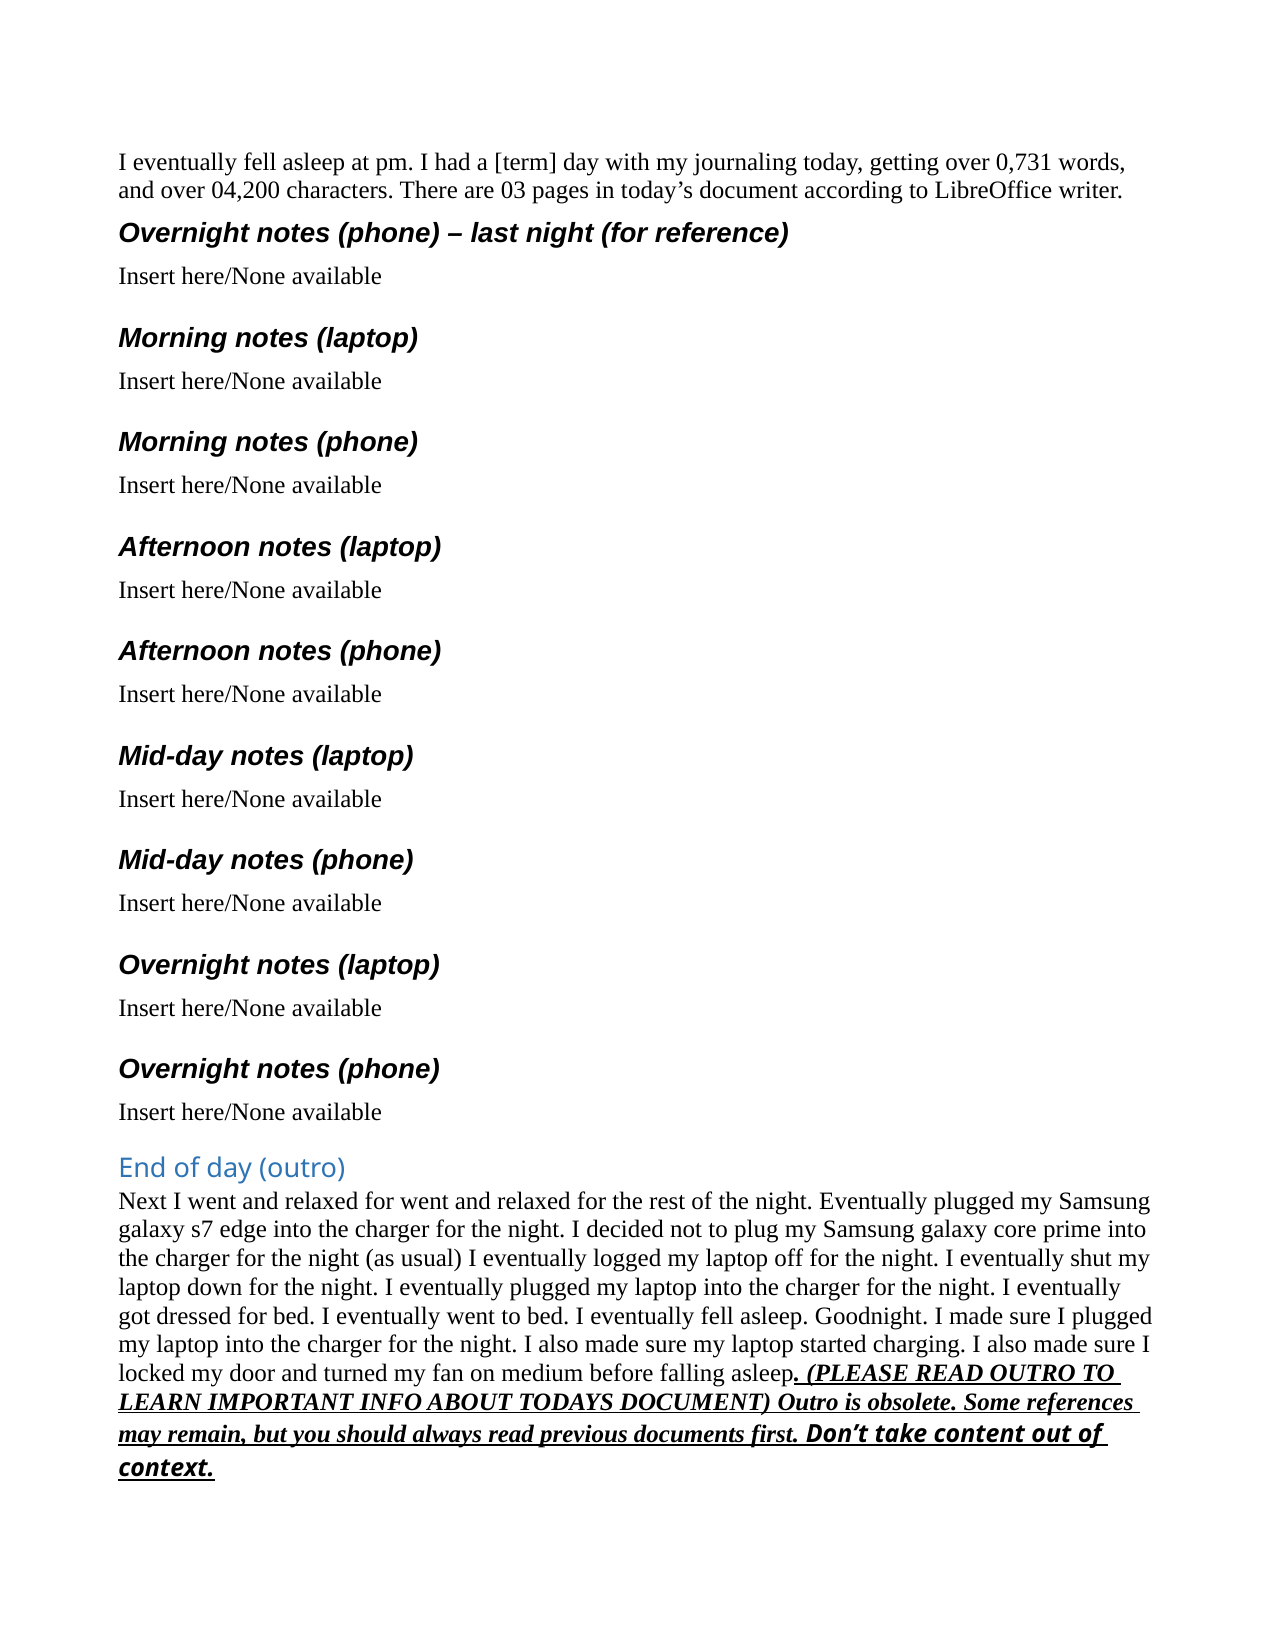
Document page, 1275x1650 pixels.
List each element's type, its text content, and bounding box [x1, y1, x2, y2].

subtitle Afternoon notes (laptop) [118, 530, 1157, 562]
subtitle Overnight notes (phone) [118, 1053, 1157, 1084]
subtitle Morning notes (laptop) [118, 321, 1157, 353]
text I eventually fell asleep at pm. I had a [term] day with my journaling today, getting over 0,731 words, and over 04,200 characters. There are 03 pages in today’s document according to LibreOffice writer. [118, 147, 1157, 204]
text Insert here/None available [118, 679, 1157, 708]
text Insert here/None available [118, 575, 1157, 603]
subtitle Overnight notes (phone) – last night (for reference) [118, 217, 1157, 249]
text Insert here/None available [118, 993, 1157, 1021]
subtitle Overnight notes (laptop) [118, 948, 1157, 980]
text Next I went and relaxed for went and relaxed for the rest of the night. Eventually plugged my Samsung galaxy s7 edge into the charger for the night. I decided not to plug my Samsung galaxy core prime into the charger for the night (as usual) I eventually logged my laptop off for the night. I eventually shut my laptop down for the night. I eventually plugged my laptop into the charger for the night. I eventually got dressed for bed. I eventually went to bed. I eventually fell asleep. Goodnight. I made sure I plugged my laptop into the charger for the night. I also made sure my laptop started charging. I also made sure I locked my door and turned my fan on medium before falling asleep. (PLEASE READ OUTRO TO LEARN IMPORTANT INFO ABOUT TODAYS DOCUMENT) Outro is obsolete. Some references may remain, but you should always read previous documents first. Don’t take content out of context. [118, 1186, 1157, 1484]
subtitle End of day (outro) [118, 1149, 1157, 1186]
subtitle Mid-day notes (phone) [118, 844, 1157, 876]
text Insert here/None available [118, 784, 1157, 812]
subtitle Afternoon notes (phone) [118, 635, 1157, 667]
text Insert here/None available [118, 261, 1157, 290]
text Insert here/None available [118, 1097, 1157, 1126]
subtitle Mid-day notes (laptop) [118, 739, 1157, 771]
text Insert here/None available [118, 366, 1157, 394]
subtitle Morning notes (phone) [118, 426, 1157, 458]
text Insert here/None available [118, 888, 1157, 917]
text Insert here/None available [118, 470, 1157, 499]
